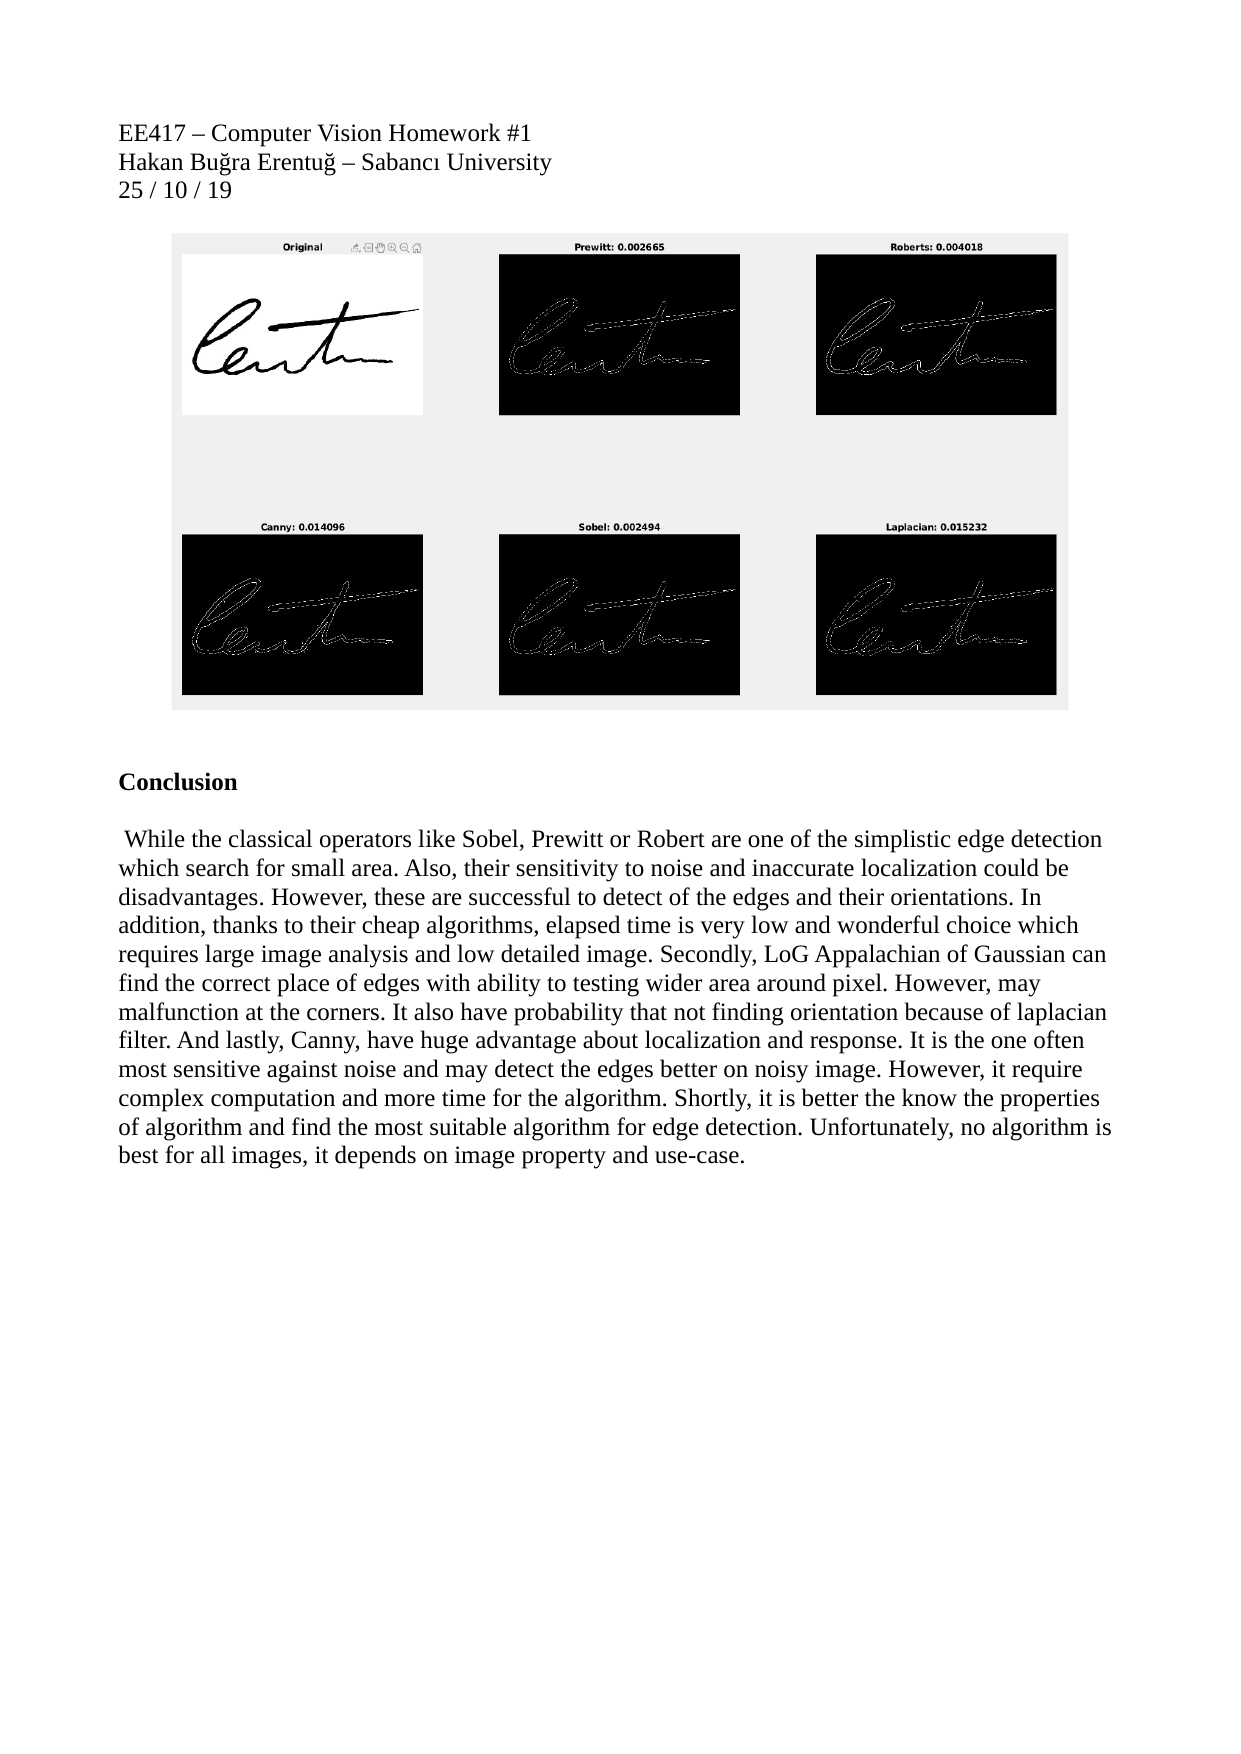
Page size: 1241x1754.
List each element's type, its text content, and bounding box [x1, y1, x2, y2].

picture [171, 233, 1069, 710]
text While the classical operators like Sobel, Prewitt or Robert are one of the simplistic edge detection which search for small area. Also, their sensitivity to noise and inaccurate localization could be disadvantages. However, these are successful to detect of the edges and their orientations. In addition, thanks to their cheap algorithms, elapsed time is very low and wonderful choice which requires large image analysis and low detailed image. Secondly, LoG Appalachian of Gaussian can find the correct place of edges with ability to testing wider area around pixel. However, may malfunction at the corners. It also have probability that not finding orientation because of laplacian filter. And lastly, Canny, have huge advantage about localization and response. It is the one often most sensitive against noise and may detect the edges better on noisy image. However, it require complex computation and more time for the algorithm. Shortly, it is better the know the properties of algorithm and find the most suitable algorithm for edge detection. Unfortunately, no algorithm is best for all images, it depends on image property and use-case. [118, 824, 1122, 1169]
text Conclusion [118, 767, 1122, 796]
